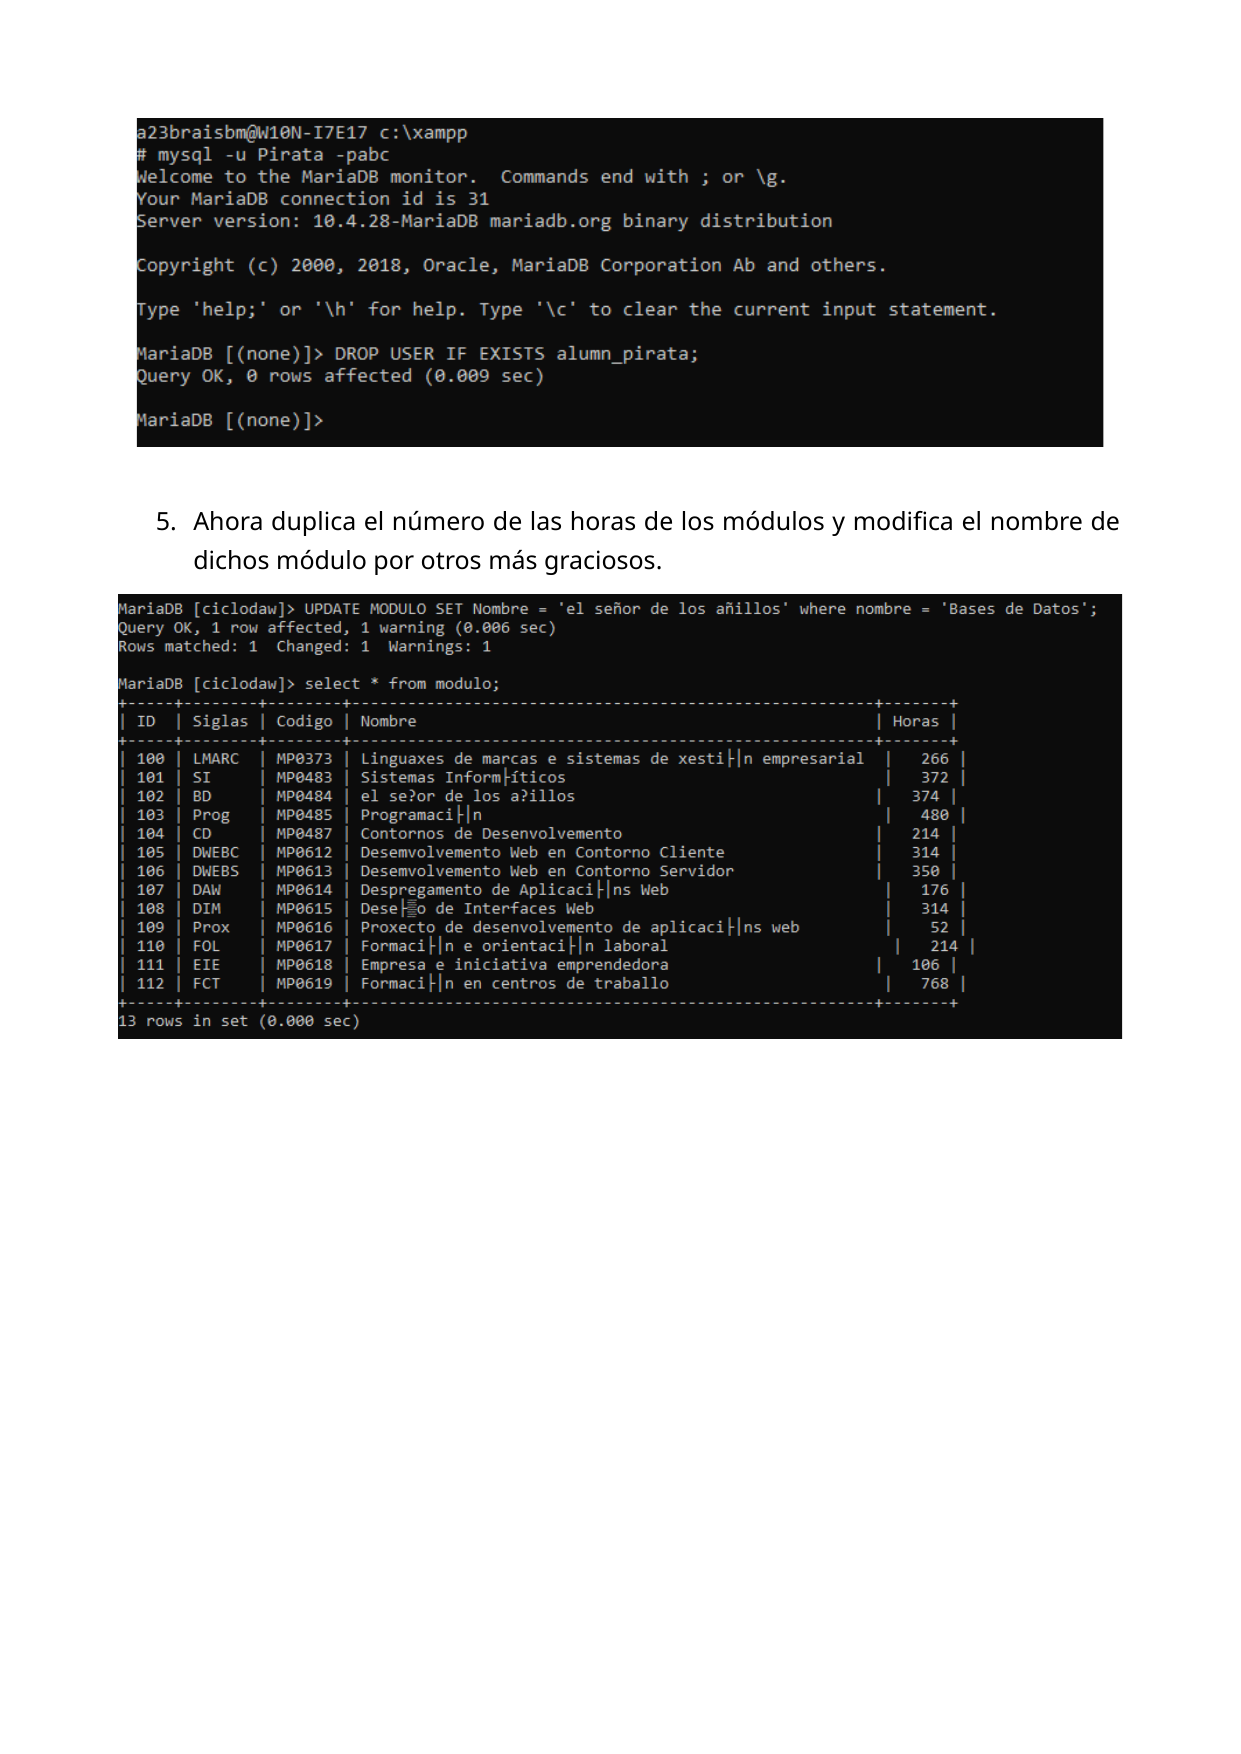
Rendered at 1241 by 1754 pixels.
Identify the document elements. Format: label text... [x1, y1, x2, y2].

list Ahora duplica el número de las horas de los módulos y modifica el nombre de dichos módulo por otros más graciosos. [156, 503, 1122, 577]
picture [136, 118, 1104, 447]
picture [118, 594, 1123, 1039]
